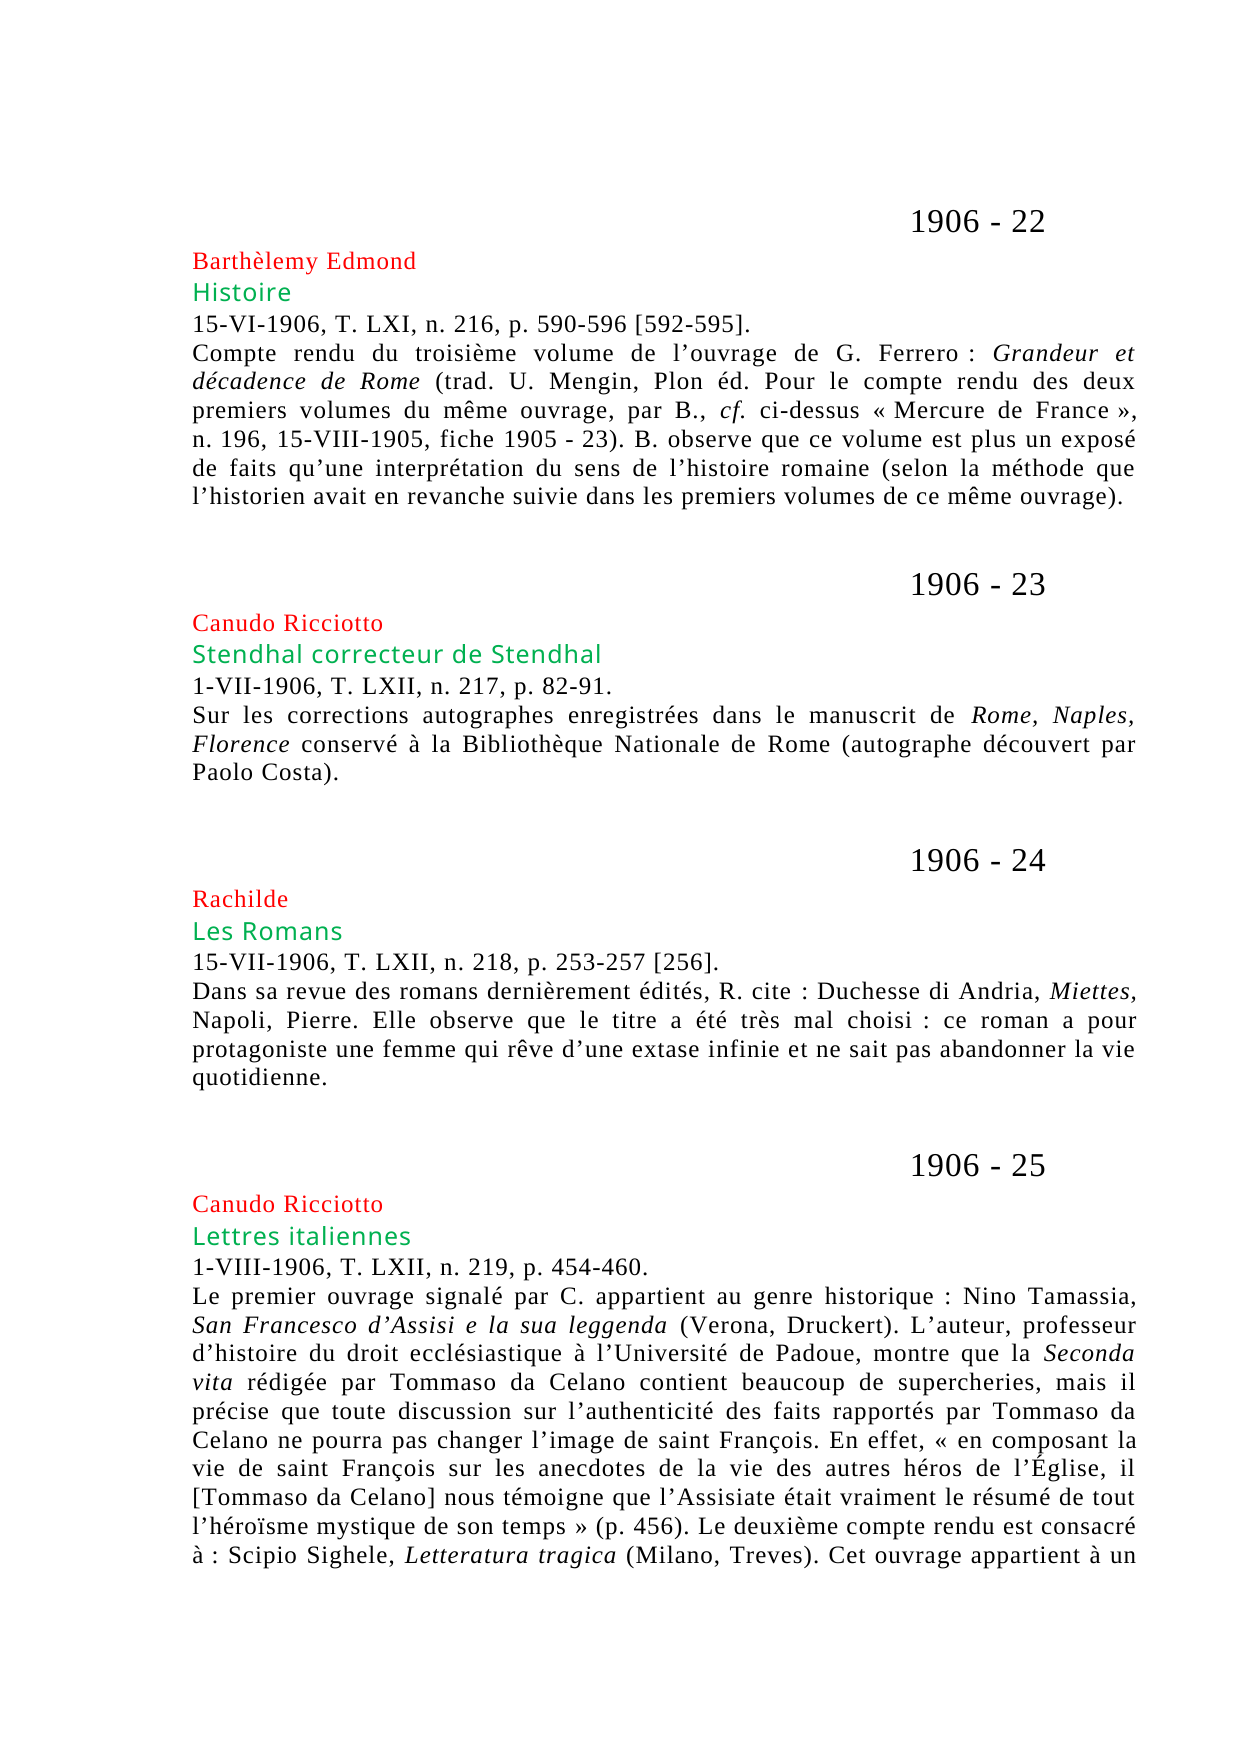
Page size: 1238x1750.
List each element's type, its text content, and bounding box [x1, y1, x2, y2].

text 1‑VII‑1906, T. LXII, n. 217, p. 82‑91. [192, 671, 1137, 700]
text Le premier ouvrage signalé par C. appartient au genre historique : Nino Tamassia, San Francesco d’Assisi e la sua leggenda (Verona, Druckert). L’auteur, professeur d’histoire du droit ecclésiastique à l’Université de Padoue, montre que la Seconda vita rédigée par Tommaso da Celano contient beaucoup de supercheries, mais il précise que toute discussion sur l’authenticité des faits rapportés par Tommaso da Celano ne pourra pas changer l’image de saint François. En effet, « en composant la vie de saint François sur les anecdotes de la vie des autres héros de l’Église, il [Tommaso da Celano] nous témoigne que l’Assisiate était vraiment le résumé de tout l’héroïsme mystique de son temps » (p. 456). Le deuxième compte rendu est consacré à : Scipio Sighele, Letteratura tragica (Milano, Treves). Cet ouvrage appartient à un [192, 1281, 1137, 1568]
text Histoire [192, 275, 1046, 309]
text Les Romans [192, 913, 1046, 947]
text Barthèlemy Edmond [192, 246, 1046, 275]
subtitle 1906 ‑ 22 [192, 201, 1046, 240]
text Dans sa revue des romans dernièrement édités, R. cite : Duchesse di Andria, Miettes, Napoli, Pierre. Elle observe que le titre a été très mal choisi : ce roman a pour protagoniste une femme qui rêve d’une extase infinie et ne sait pas abandonner la vie quotidienne. [192, 976, 1137, 1091]
text Canudo Ricciotto [192, 1189, 1046, 1218]
text 15‑VI‑1906, T. LXI, n. 216, p. 590‑596 [592‑595]. [192, 309, 1137, 338]
subtitle 1906 ‑ 23 [192, 564, 1046, 602]
text Sur les corrections autographes enregistrées dans le manuscrit de Rome, Naples, Florence conservé à la Bibliothèque Nationale de Rome (autographe découvert par Paolo Costa). [192, 700, 1137, 786]
text Stendhal correcteur de Stendhal [192, 637, 1046, 671]
text 1‑VIII‑1906, T. LXII, n. 219, p. 454‑460. [192, 1252, 1137, 1281]
subtitle 1906 ‑ 24 [192, 840, 1046, 878]
subtitle 1906 ‑ 25 [192, 1145, 1046, 1183]
text Canudo Ricciotto [192, 608, 1046, 637]
text Lettres italiennes [192, 1218, 1046, 1252]
text 15‑VII‑1906, T. LXII, n. 218, p. 253‑257 [256]. [192, 947, 1137, 976]
text Rachilde [192, 884, 1046, 913]
text Compte rendu du troisième volume de l’ouvrage de G. Ferrero : Grandeur et décadence de Rome (trad. U. Mengin, Plon éd. Pour le compte rendu des deux premiers volumes du même ouvrage, par B., cf. ci‑dessus « Mercure de France », n. 196, 15‑VIII‑1905, fiche 1905 ‑ 23). B. observe que ce volume est plus un exposé de faits qu’une interprétation du sens de l’histoire romaine (selon la méthode que l’historien avait en revanche suivie dans les premiers volumes de ce même ouvrage). [192, 338, 1137, 510]
